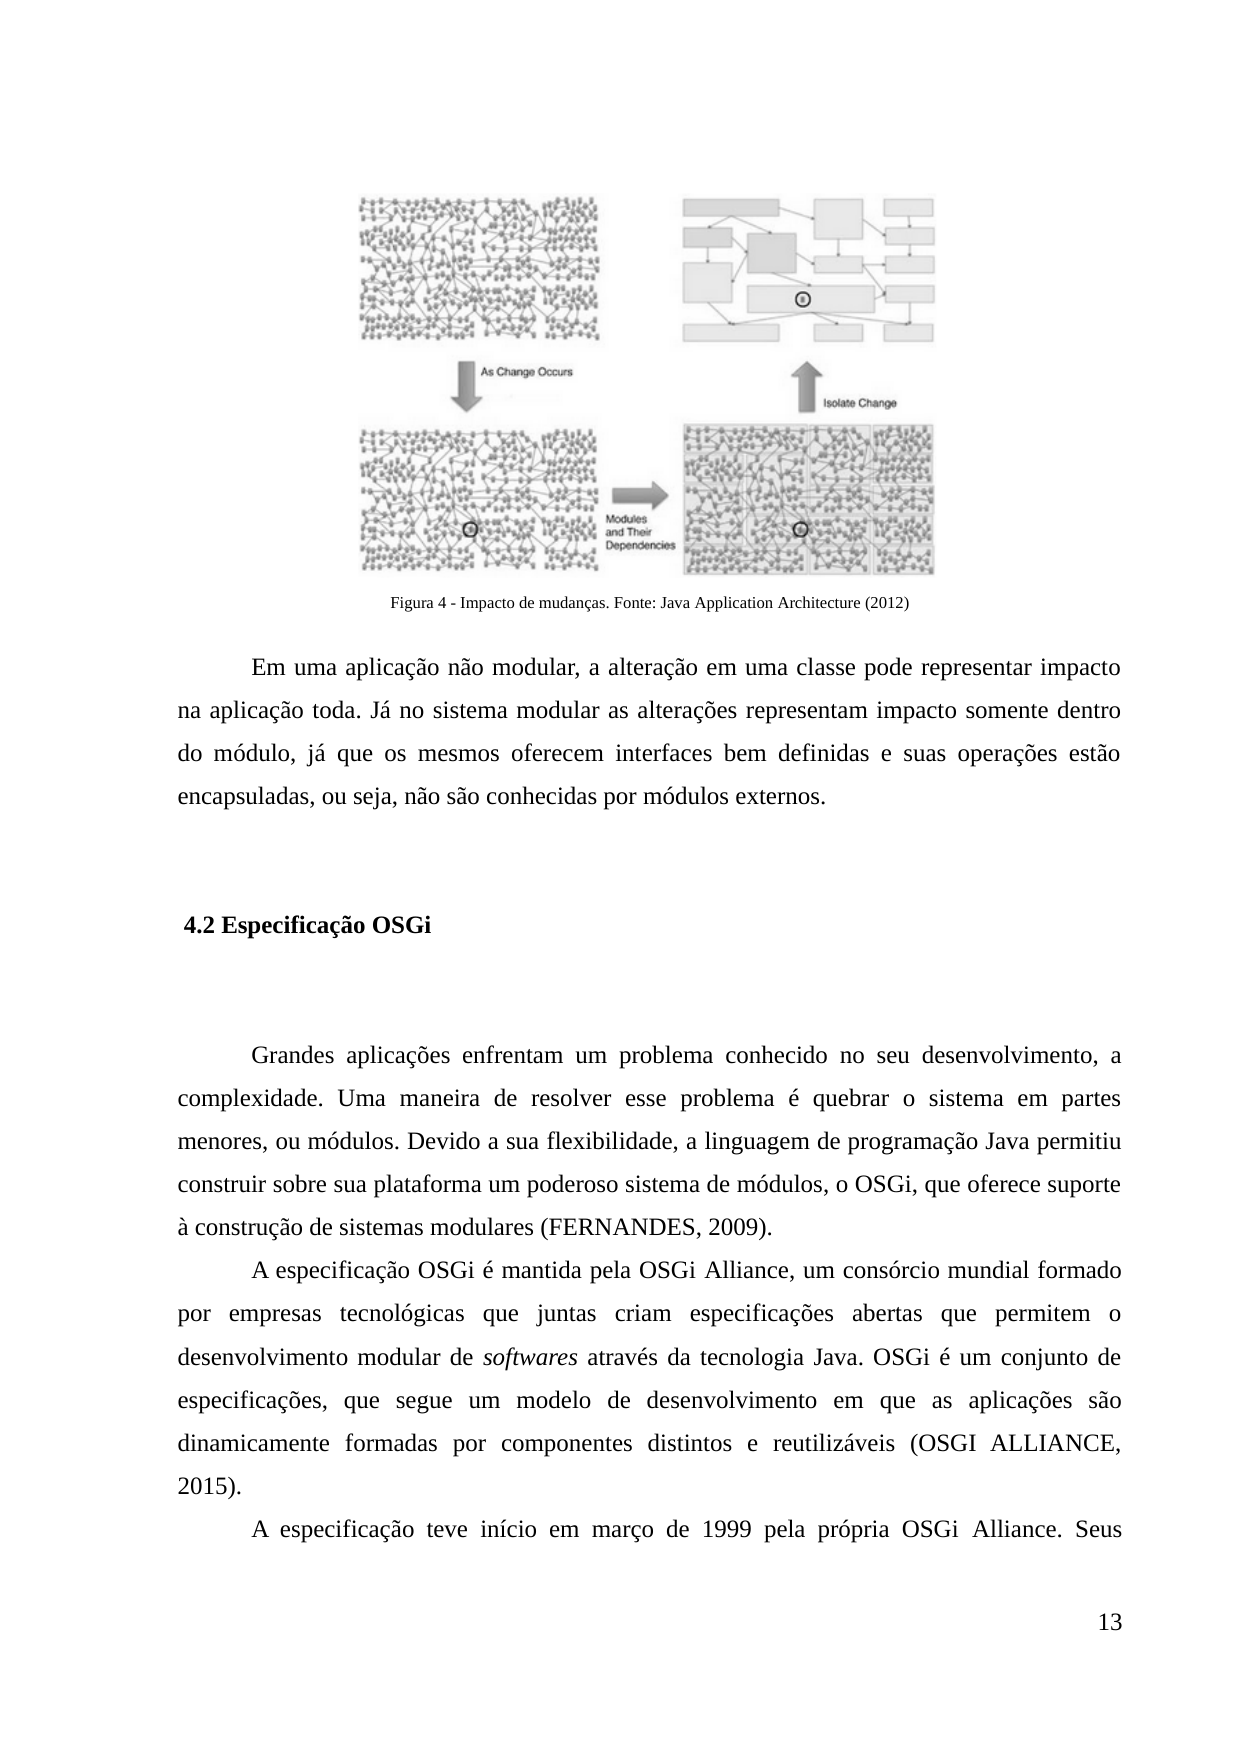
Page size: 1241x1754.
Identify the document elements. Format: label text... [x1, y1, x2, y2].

text A especificação OSGi é mantida pela OSGi Alliance, um consórcio mundial formado por empresas tecnológicas que juntas criam especificações abertas que permitem o desenvolvimento modular de softwares através da tecnologia Java. OSGi é um conjunto de especificações, que segue um modelo de desenvolvimento em que as aplicações são dinamicamente formadas por componentes distintos e reutilizáveis (OSGI ALLIANCE, 2015). [177, 1255, 1122, 1500]
subtitle Especificação OSGi [177, 910, 1122, 939]
text Grandes aplicações enfrentam um problema conhecido no seu desenvolvimento, a complexidade. Uma maneira de resolver esse problema é quebrar o sistema em partes menores, ou módulos. Devido a sua flexibilidade, a linguagem de programação Java permitiu construir sobre sua plataforma um poderoso sistema de módulos, o OSGi, que oferece suporte à construção de sistemas modulares (FERNANDES, 2009). [177, 1040, 1122, 1241]
picture [342, 177, 957, 593]
text A especificação teve início em março de 1999 pela própria OSGi Alliance. Seus [177, 1514, 1122, 1543]
text Em uma aplicação não modular, a alteração em uma classe pode representar impacto na aplicação toda. Já no sistema modular as alterações representam impacto somente dentro do módulo, já que os mesmos oferecem interfaces bem definidas e suas operações estão encapsuladas, ou seja, não são conhecidas por módulos externos. [177, 652, 1122, 810]
text Figura 4 - Impacto de mudanças. Fonte: Java Application Architecture (2012) [343, 593, 956, 612]
